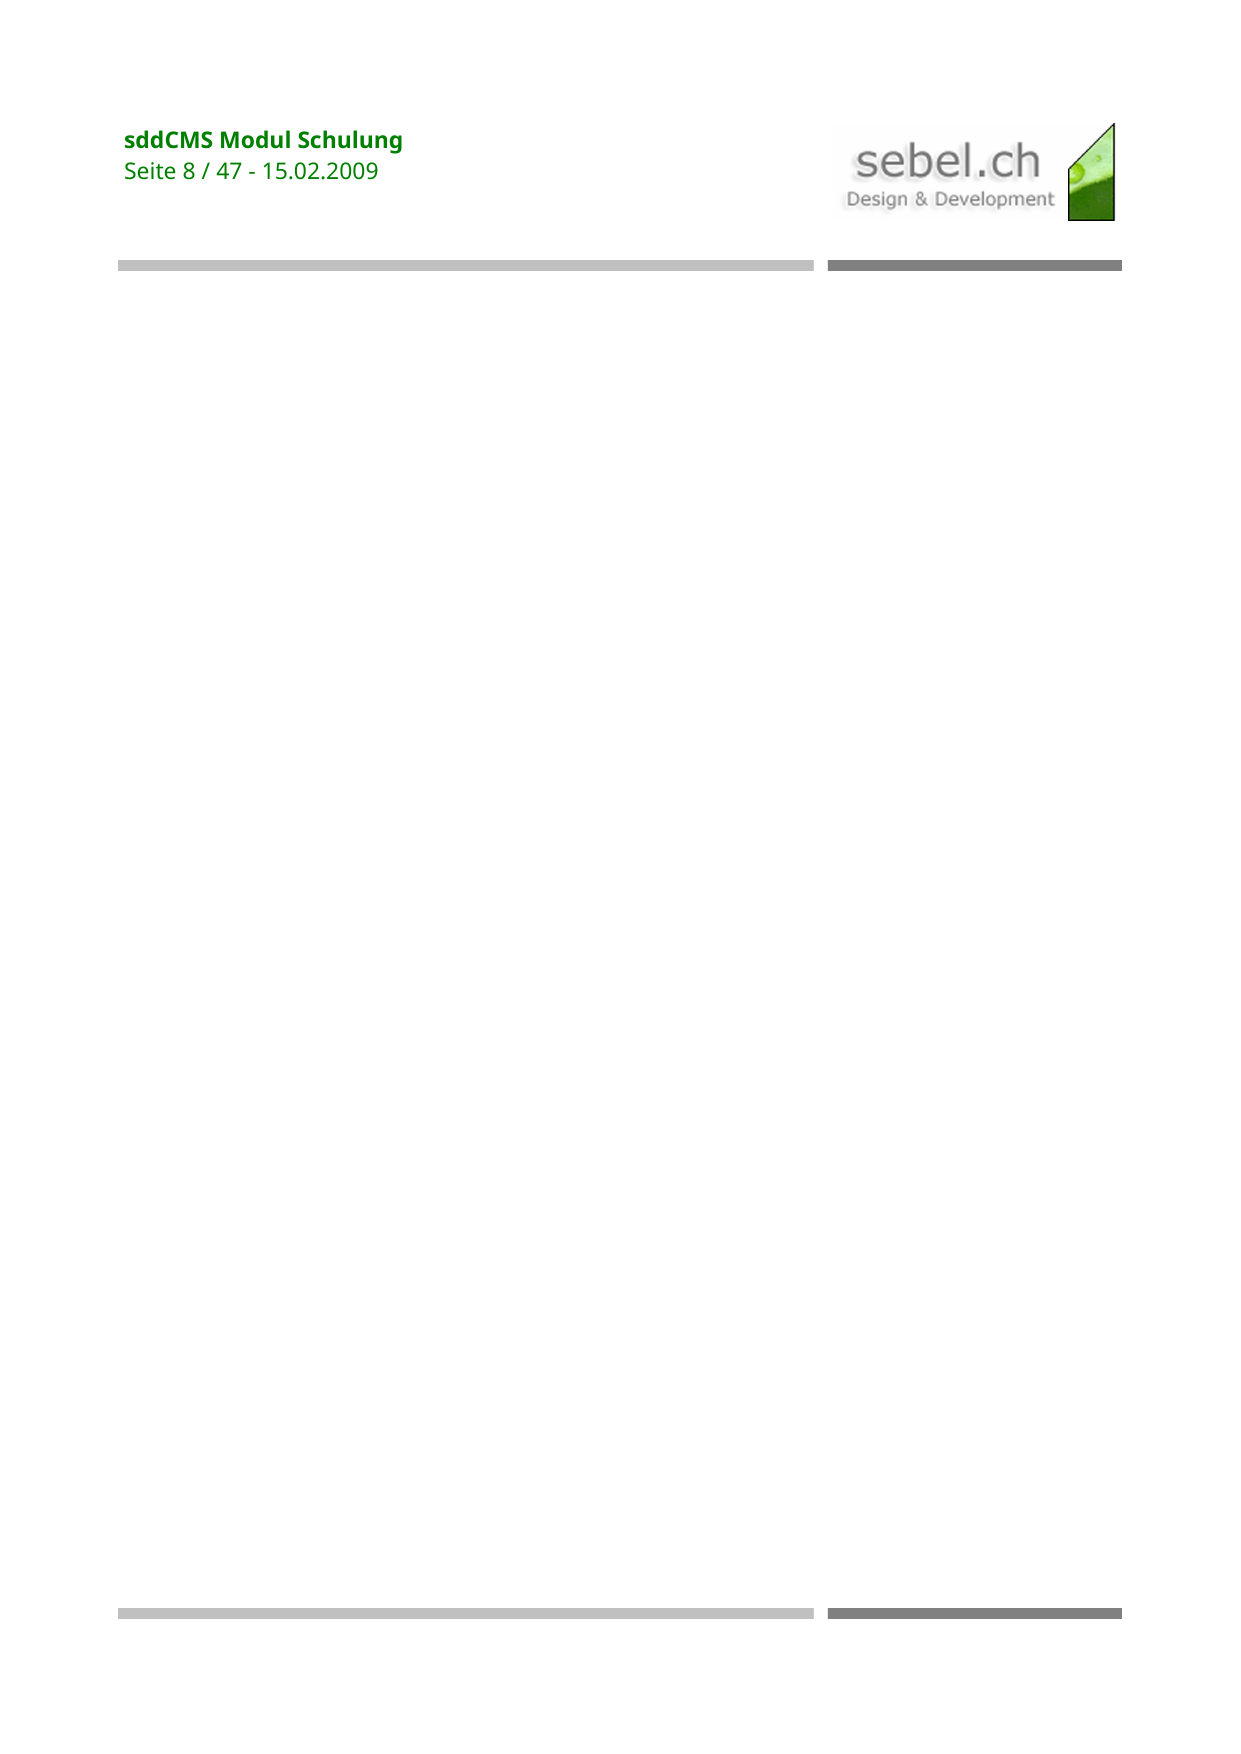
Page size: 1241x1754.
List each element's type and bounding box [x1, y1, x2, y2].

picture [118, 260, 1122, 271]
picture [118, 1608, 1122, 1619]
